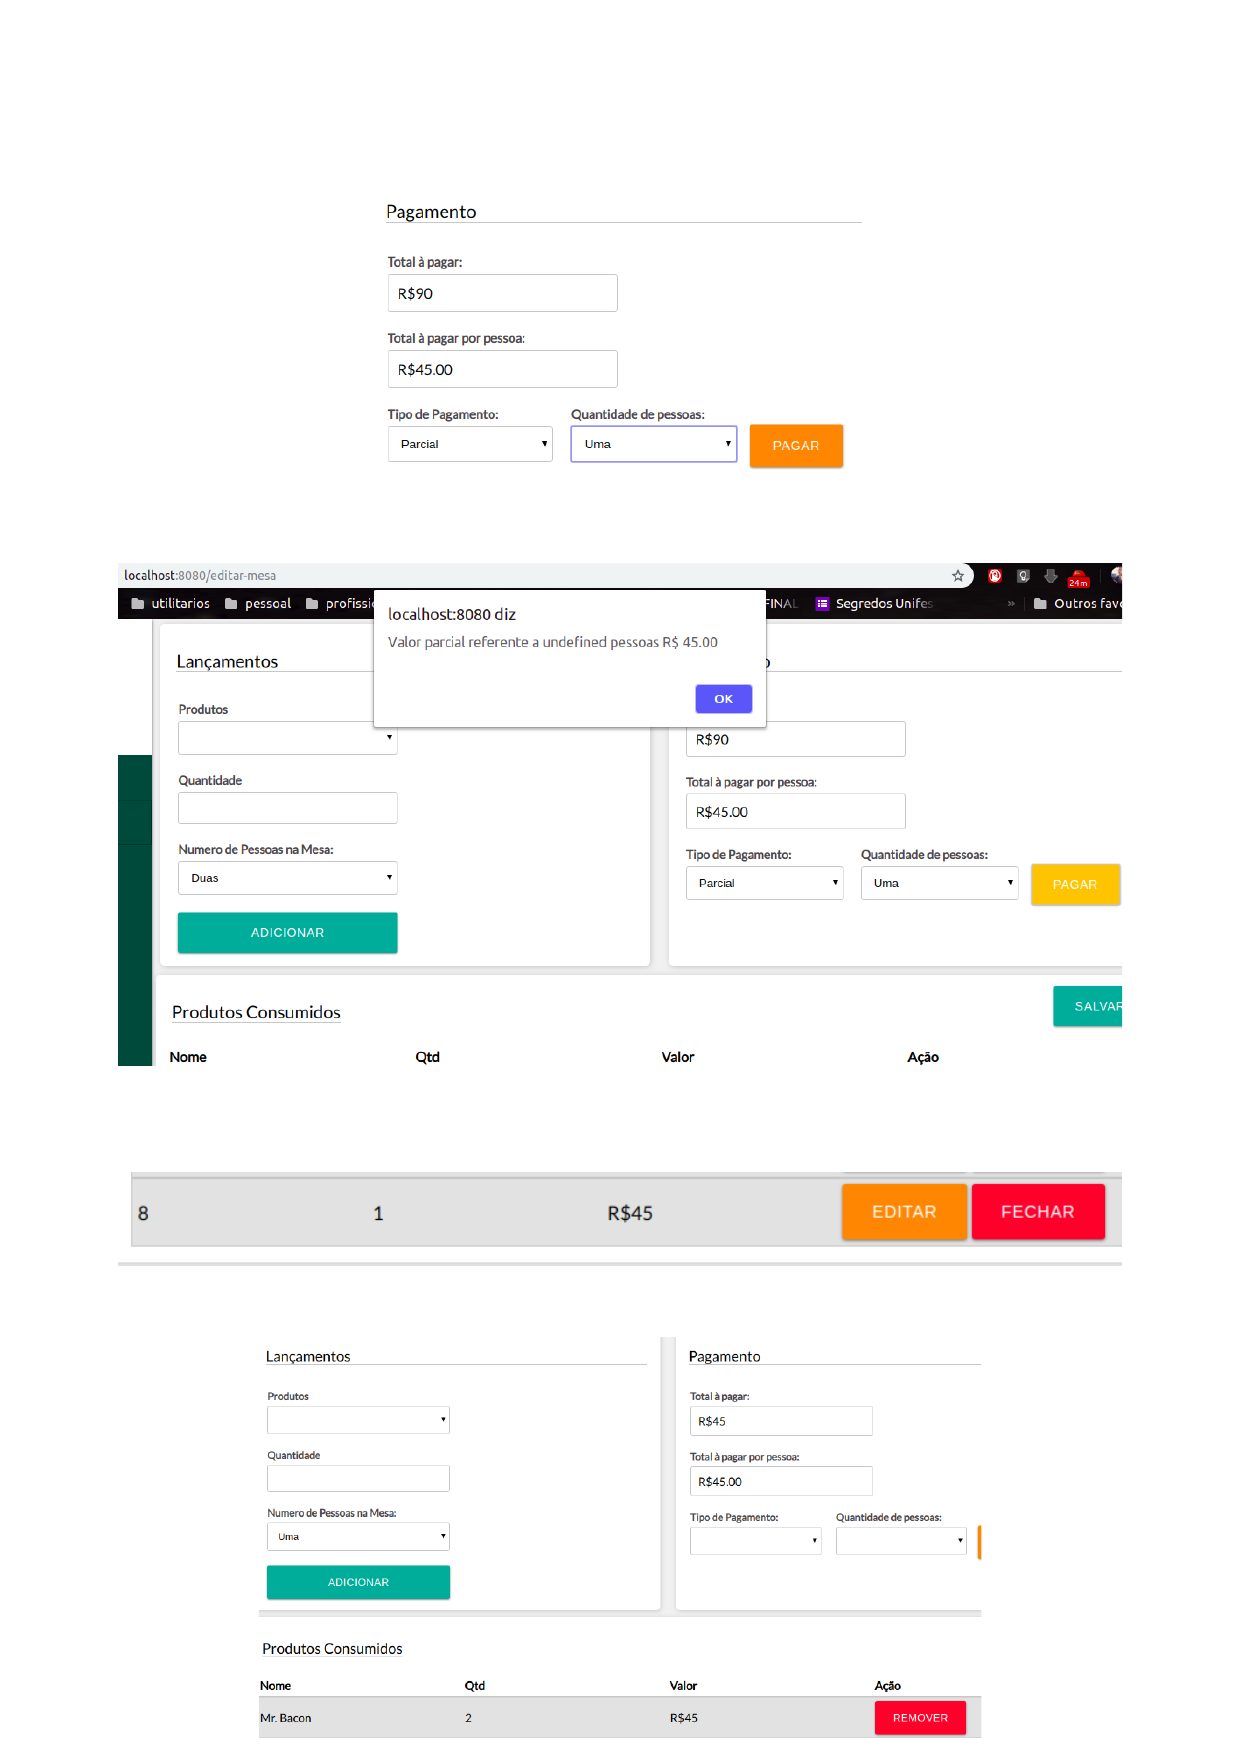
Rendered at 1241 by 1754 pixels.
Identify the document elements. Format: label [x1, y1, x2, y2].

picture [258, 1337, 982, 1740]
picture [118, 1172, 1122, 1266]
picture [118, 563, 1123, 1066]
picture [377, 190, 863, 525]
